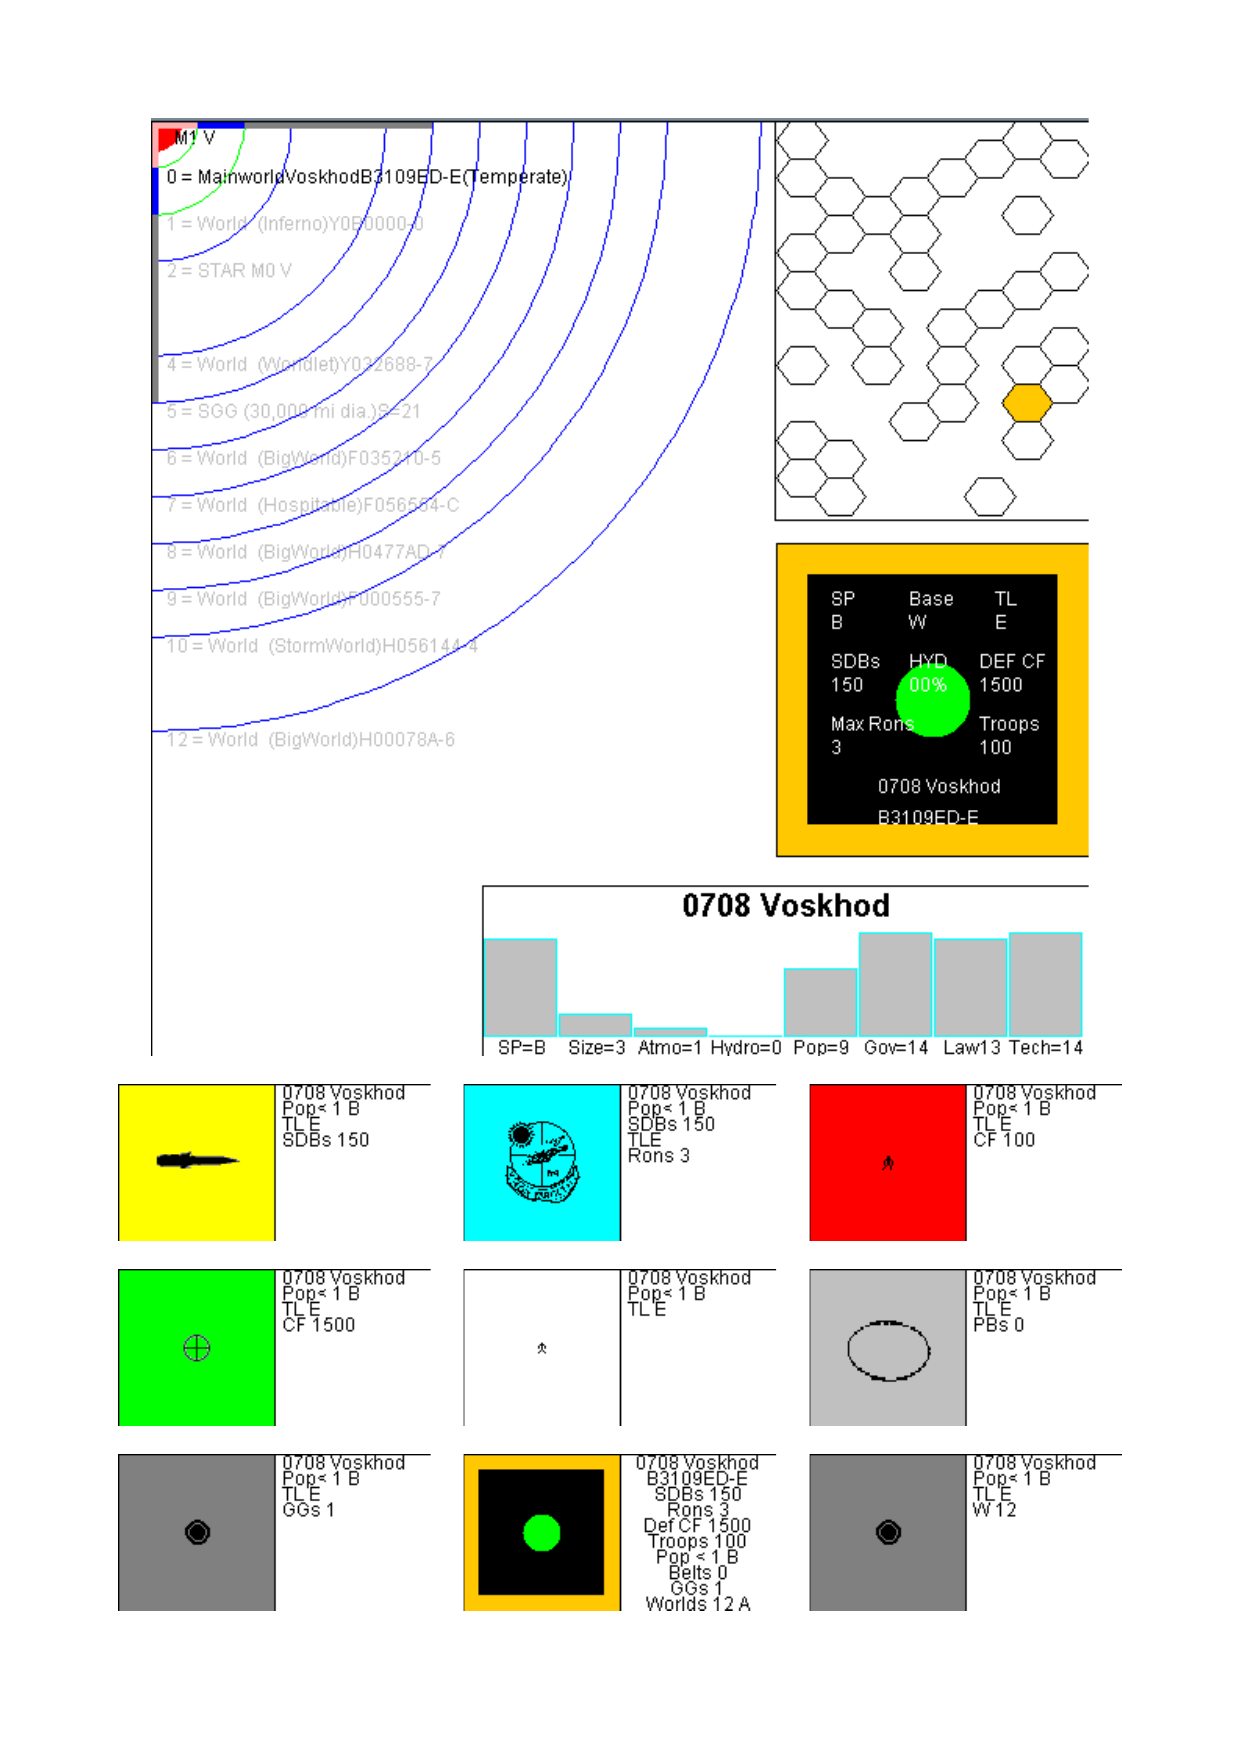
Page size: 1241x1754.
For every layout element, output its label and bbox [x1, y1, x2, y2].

picture [809, 1454, 1122, 1611]
picture [118, 1454, 431, 1611]
picture [118, 1084, 431, 1241]
picture [809, 1084, 1122, 1241]
picture [463, 1269, 777, 1426]
picture [463, 1454, 777, 1611]
picture [809, 1269, 1122, 1426]
picture [151, 118, 1089, 1056]
picture [118, 1269, 431, 1426]
picture [463, 1084, 777, 1241]
